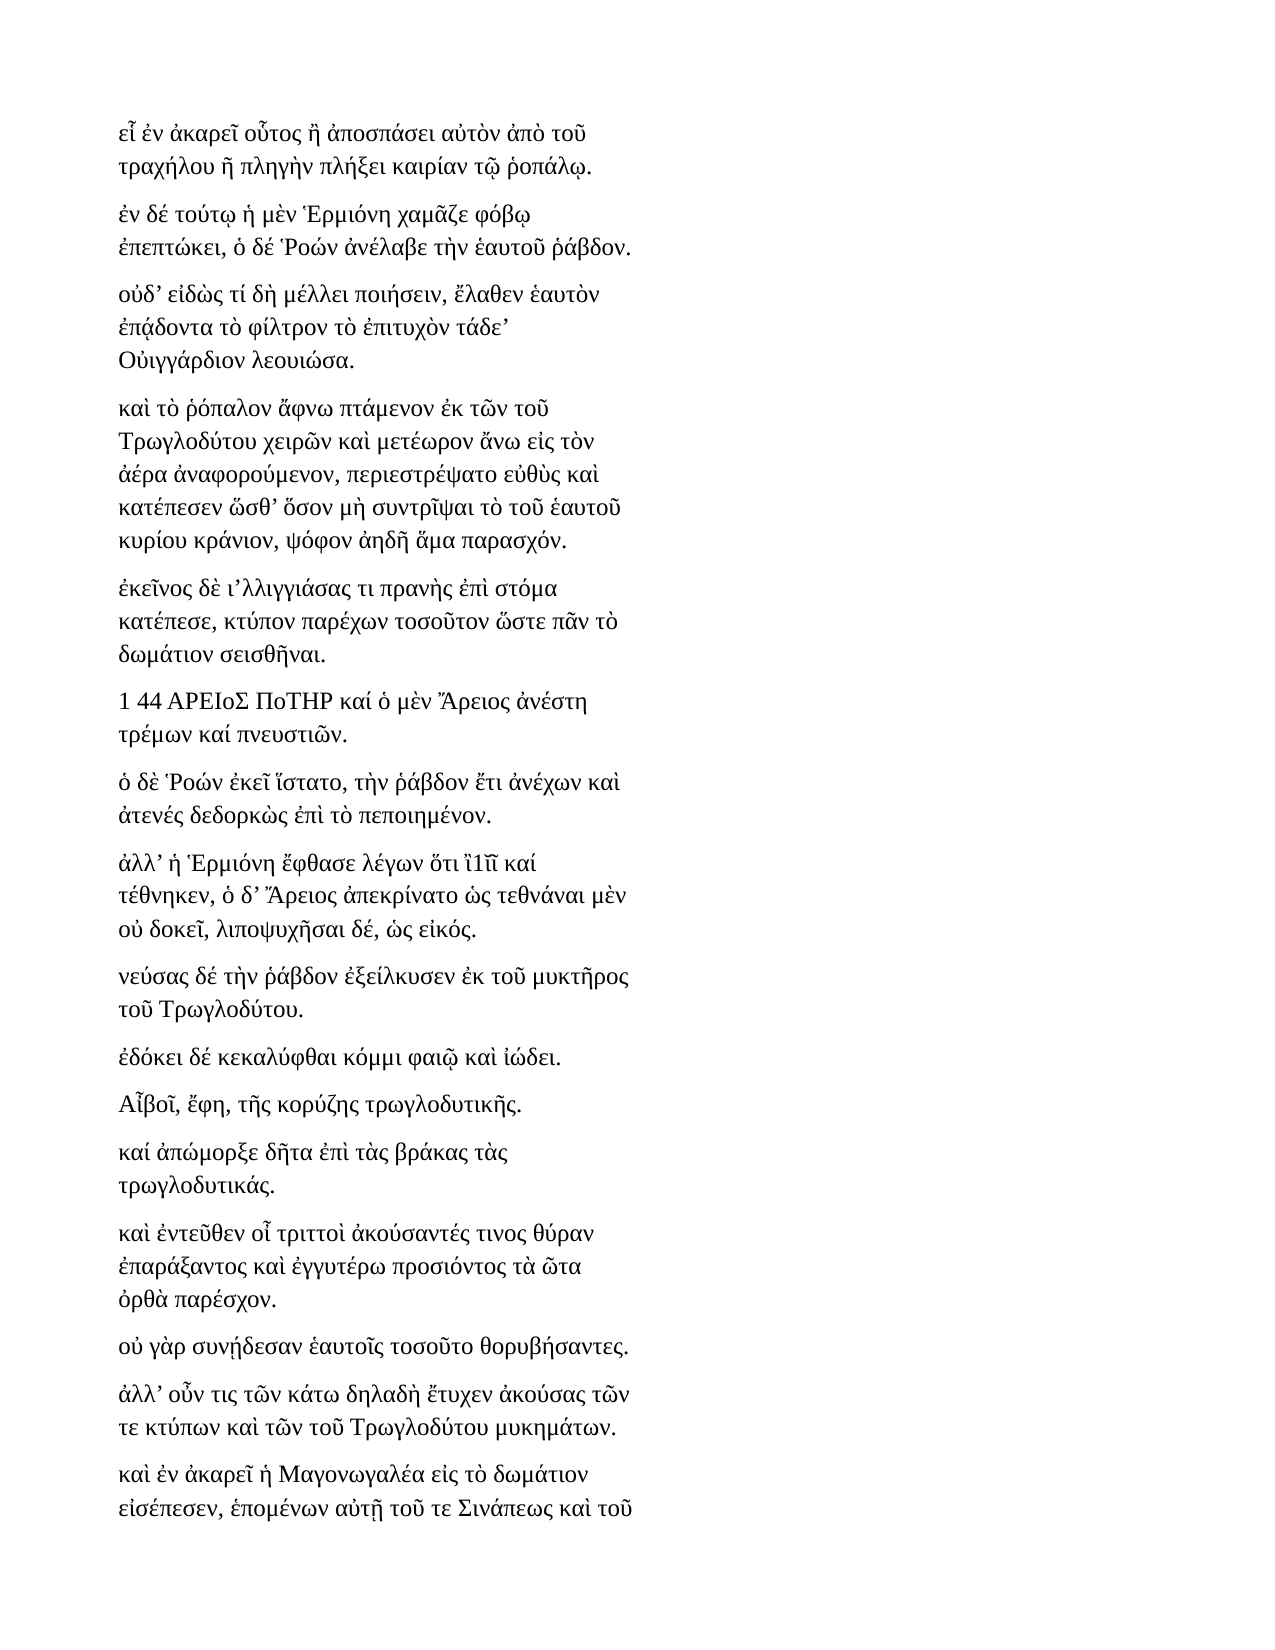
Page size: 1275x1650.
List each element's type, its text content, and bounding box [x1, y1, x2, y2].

table_cell [638, 118, 1157, 1521]
table_cell εἷ ἐν ἀκαρεῖ οὗτος ἢ ἀποσπάσει αὐτὸν ἀπὸ τοῦ τραχήλου ῆ πληγὴν πλήξει καιρίαν τῷ ῥοπάλῳ. ἐν δέ τούτῳ ἡ μὲν Ἑρμιόνη χαμᾶζε φόβῳ ἐπεπτώκει, ὁ δέ Ῥοών ἀνέλαβε τὴν ἑαυτοῦ ῥάβδον. οὐδ’ εἰδὼς τί δὴ μέλλει ποιήσειν, ἔλαθεν ἑαυτὸν ἐπᾴδοντα τὸ φίλτρον τὸ ἐπιτυχὸν τάδε’ Οὐιγγάρδιον λεουιώσα. καὶ τὸ ῥόπαλον ἄφνω πτάμενον ἐκ τῶν τοῦ Τρωγλοδύτου χειρῶν καὶ μετέωρον ἄνω εἰς τὸν ἀέρα ἀναφορούμενον, περιεστρέψατο εὐθὺς καὶ κατέπεσεν ὥσθ’ ὅσον μὴ συντρῖψαι τὸ τοῦ ἑαυτοῦ κυρίου κράνιον, ψόφον ἀηδῆ ἅμα παρασχόν. ἐκεῖνος δὲ ι’λλιγγιάσας τι πρανὴς ἐπὶ στόμα κατέπεσε, κτύπον παρέχων τοσοῦτον ὥστε πᾶν τὸ δωμάτιον σεισθῆναι. 1 44 ΑΡΕΙοΣ ΠοΤΗΡ καί ὁ μὲν Ἄρειος ἀνέστη τρέμων καί πνευστιῶν. ὁ δὲ Ῥοών ἐκεῖ ἵστατο, τὴν ῥάβδον ἔτι ἀνέχων καὶ ἀτενές δεδορκὼς ἐπὶ τὸ πεποιημένον. ἀλλ’ ἡ Ἑρμιόνη ἔφθασε λέγων ὅτι ἲ1ῐῖ καί τέθνηκεν, ὁ δ’ Ἄρειος ἀπεκρίνατο ὡς τεθνάναι μὲν οὐ δοκεῖ, λιποψυχῆσαι δέ, ὡς εἰκός. νεύσας δέ τὴν ῥάβδον ἐξείλκυσεν ἐκ τοῦ μυκτῆρος τοῦ Τρωγλοδύτου. ἐδόκει δέ κεκαλύφθαι κόμμι φαιῷ καὶ ἰώδει. Αἶβοῖ, ἔφη, τῆς κορύζης τρωγλοδυτικῆς. καί ἀπώμορξε δῆτα ἐπὶ τὰς βράκας τὰς τρωγλοδυτικάς. καὶ ἐντεῦθεν οἶ τριττοὶ ἀκούσαντές τινος θύραν ἐπαράξαντος καὶ ἐγγυτέρω προσιόντος τὰ ῶτα ὀρθὰ παρέσχον. οὐ γὰρ συνῄδεσαν ἑαυτοῖς τοσοῦτο θορυβήσαντες. ἀλλ’ οὖν τις τῶν κάτω δηλαδὴ ἔτυχεν ἀκούσας τῶν τε κτύπων καὶ τῶν τοῦ Τρωγλοδύτου μυκημάτων. καὶ ἐν ἀκαρεῖ ἡ Μαγονωγαλέα εἰς τὸ δωμάτιον εἰσέπεσεν, ἑπομένων αὐτῇ τοῦ τε Σινάπεως καὶ τοῦ [118, 118, 637, 1521]
